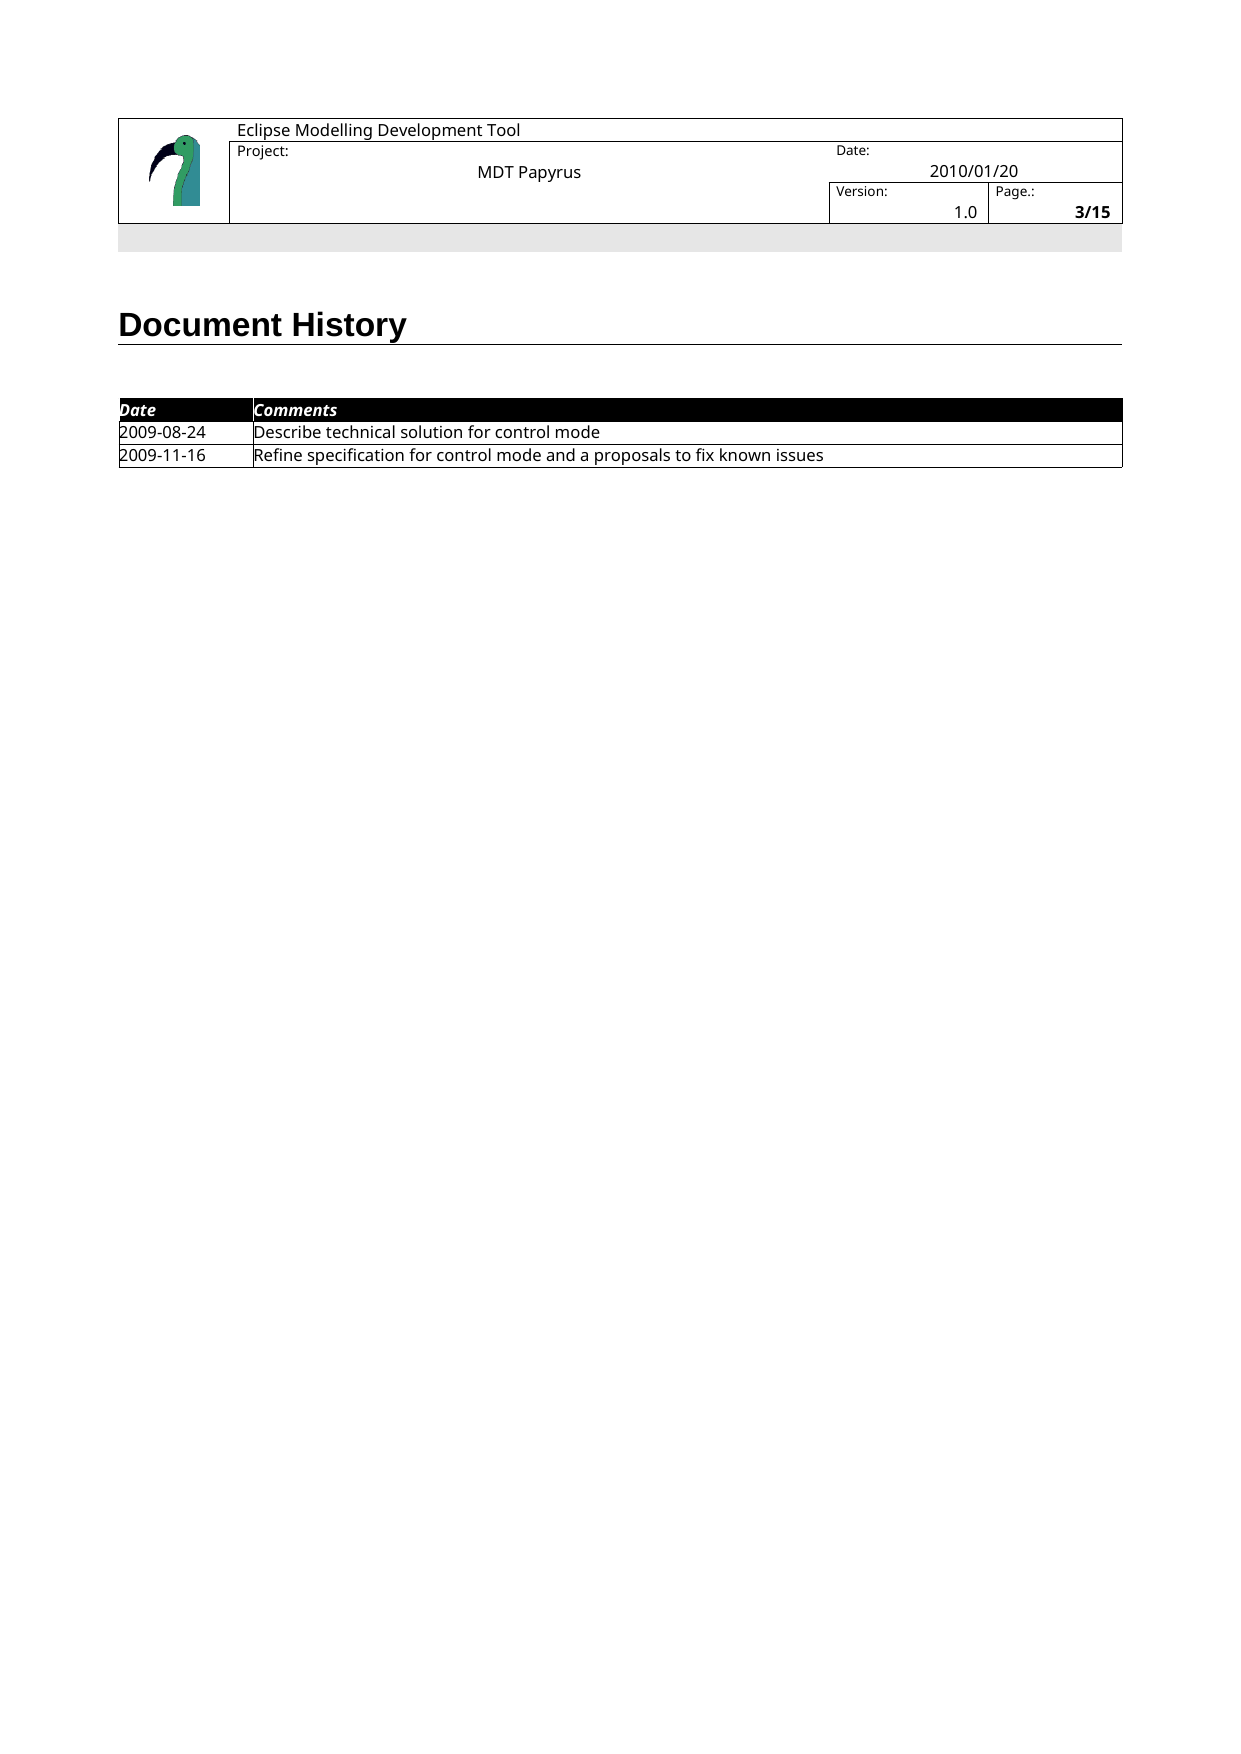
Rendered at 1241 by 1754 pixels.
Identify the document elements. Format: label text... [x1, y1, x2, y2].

table_cell 2009-11-16 [120, 445, 253, 467]
table_cell 2009-08-24 [120, 422, 253, 444]
table_cell Describe technical solution for control mode [254, 422, 1122, 444]
table_cell Refine specification for control mode and a proposals to fix known issues [254, 445, 1122, 467]
subtitle Document History [118, 306, 1122, 344]
table_header Comments [254, 399, 1122, 421]
picture [147, 133, 201, 209]
table_header Date [120, 399, 253, 421]
